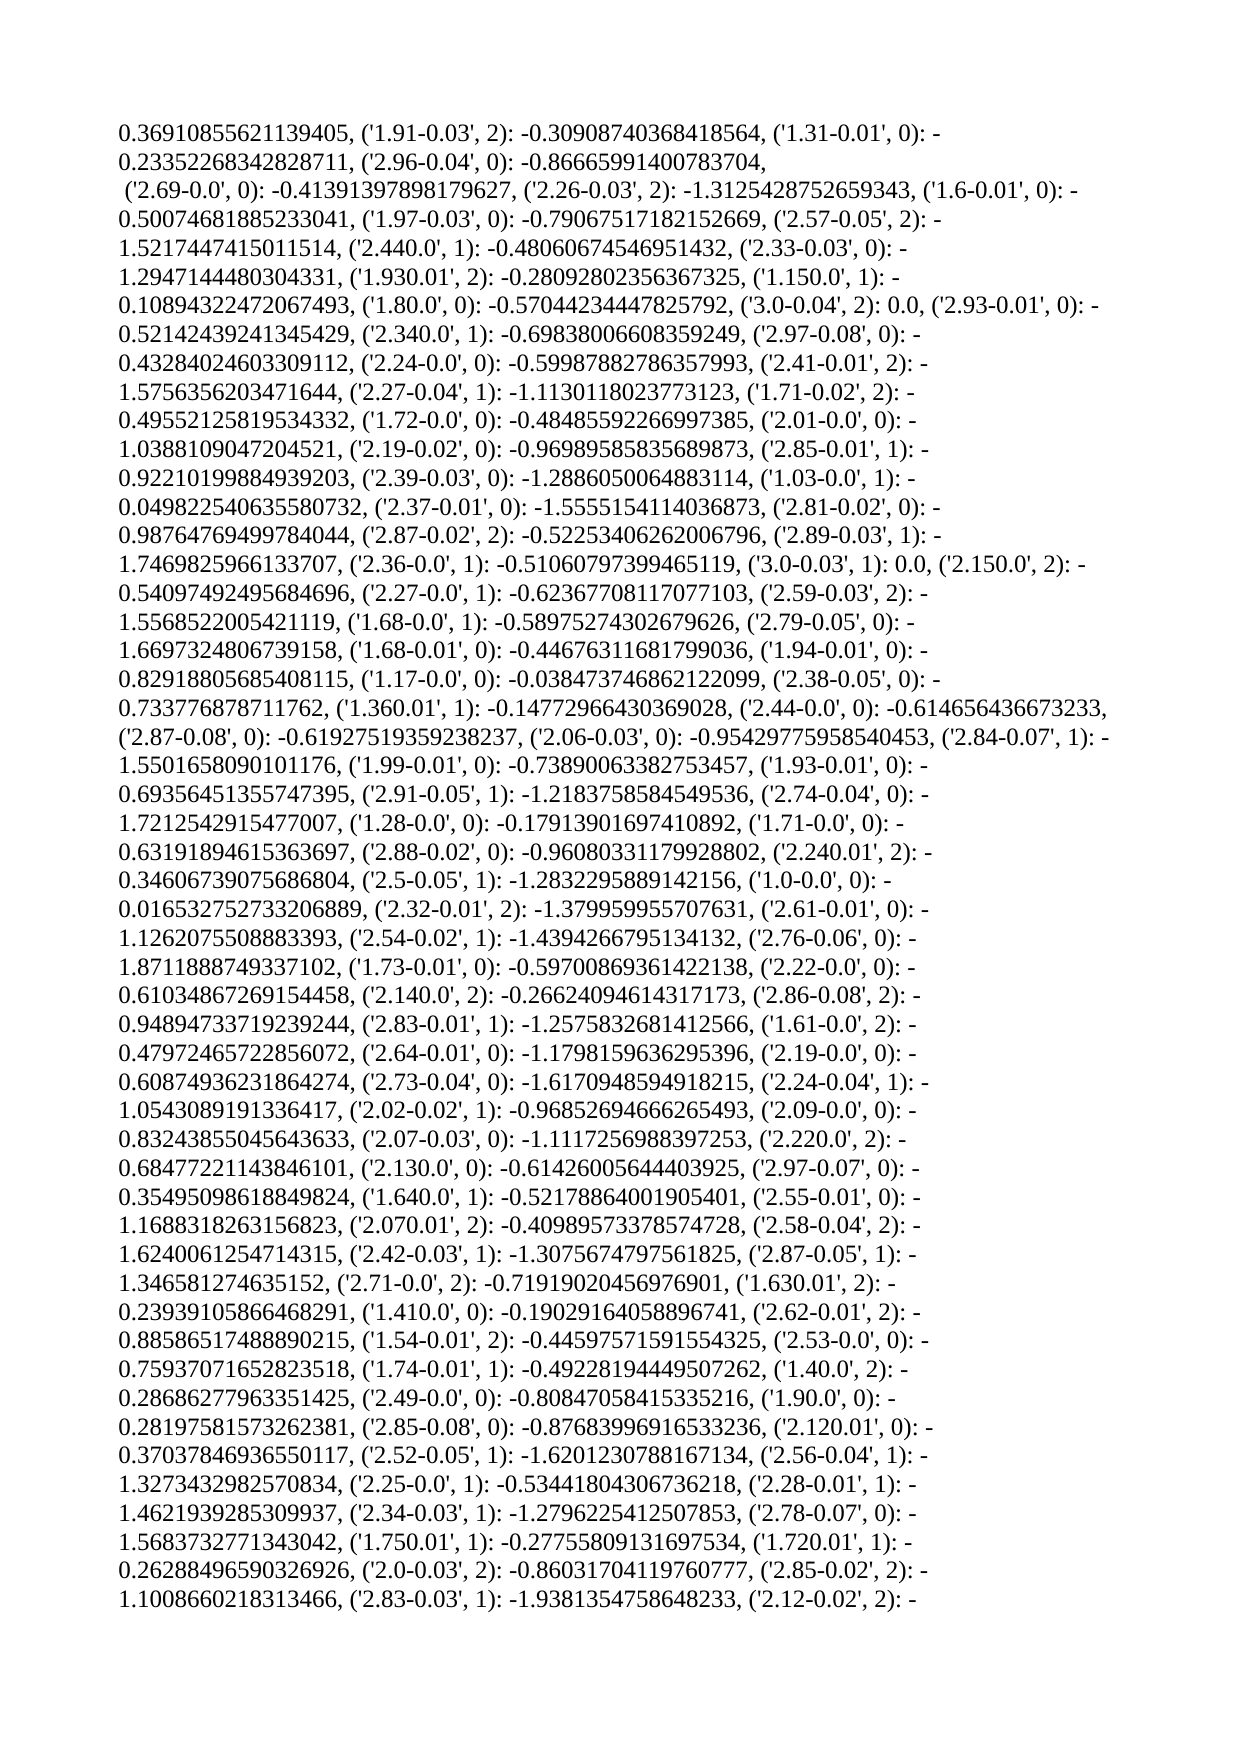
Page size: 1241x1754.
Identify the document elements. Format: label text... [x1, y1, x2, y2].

text -0.36910855621139405, ('1.91-0.03', 2): -0.30908740368418564, ('1.31-0.01', 0): -0.23352268342828711, ('2.96-0.04', 0): -0.86665991400783704, [118, 118, 1122, 176]
text ('2.69-0.0', 0): -0.41391397898179627, ('2.26-0.03', 2): -1.3125428752659343, ('1.6-0.01', 0): -0.50074681885233041, ('1.97-0.03', 0): -0.79067517182152669, ('2.57-0.05', 2): -1.5217447415011514, ('2.440.0', 1): -0.48060674546951432, ('2.33-0.03', 0): -1.2947144480304331, ('1.930.01', 2): -0.28092802356367325, ('1.150.0', 1): -0.10894322472067493, ('1.80.0', 0): -0.57044234447825792, ('3.0-0.04', 2): 0.0, ('2.93-0.01', 0): -0.52142439241345429, ('2.340.0', 1): -0.69838006608359249, ('2.97-0.08', 0): -0.43284024603309112, ('2.24-0.0', 0): -0.59987882786357993, ('2.41-0.01', 2): -1.5756356203471644, ('2.27-0.04', 1): -1.1130118023773123, ('1.71-0.02', 2): -0.49552125819534332, ('1.72-0.0', 0): -0.48485592266997385, ('2.01-0.0', 0): -1.0388109047204521, ('2.19-0.02', 0): -0.96989585835689873, ('2.85-0.01', 1): -0.92210199884939203, ('2.39-0.03', 0): -1.2886050064883114, ('1.03-0.0', 1): -0.049822540635580732, ('2.37-0.01', 0): -1.5555154114036873, ('2.81-0.02', 0): -0.98764769499784044, ('2.87-0.02', 2): -0.52253406262006796, ('2.89-0.03', 1): -1.7469825966133707, ('2.36-0.0', 1): -0.51060797399465119, ('3.0-0.03', 1): 0.0, ('2.150.0', 2): -0.54097492495684696, ('2.27-0.0', 1): -0.62367708117077103, ('2.59-0.03', 2): -1.5568522005421119, ('1.68-0.0', 1): -0.58975274302679626, ('2.79-0.05', 0): -1.6697324806739158, ('1.68-0.01', 0): -0.44676311681799036, ('1.94-0.01', 0): -0.82918805685408115, ('1.17-0.0', 0): -0.038473746862122099, ('2.38-0.05', 0): -0.733776878711762, ('1.360.01', 1): -0.14772966430369028, ('2.44-0.0', 0): -0.614656436673233, ('2.87-0.08', 0): -0.61927519359238237, ('2.06-0.03', 0): -0.95429775958540453, ('2.84-0.07', 1): -1.5501658090101176, ('1.99-0.01', 0): -0.73890063382753457, ('1.93-0.01', 0): -0.69356451355747395, ('2.91-0.05', 1): -1.2183758584549536, ('2.74-0.04', 0): -1.7212542915477007, ('1.28-0.0', 0): -0.17913901697410892, ('1.71-0.0', 0): -0.63191894615363697, ('2.88-0.02', 0): -0.96080331179928802, ('2.240.01', 2): -0.34606739075686804, ('2.5-0.05', 1): -1.2832295889142156, ('1.0-0.0', 0): -0.016532752733206889, ('2.32-0.01', 2): -1.379959955707631, ('2.61-0.01', 0): -1.1262075508883393, ('2.54-0.02', 1): -1.4394266795134132, ('2.76-0.06', 0): -1.8711888749337102, ('1.73-0.01', 0): -0.59700869361422138, ('2.22-0.0', 0): -0.61034867269154458, ('2.140.0', 2): -0.26624094614317173, ('2.86-0.08', 2): -0.94894733719239244, ('2.83-0.01', 1): -1.2575832681412566, ('1.61-0.0', 2): -0.47972465722856072, ('2.64-0.01', 0): -1.1798159636295396, ('2.19-0.0', 0): -0.60874936231864274, ('2.73-0.04', 0): -1.6170948594918215, ('2.24-0.04', 1): -1.0543089191336417, ('2.02-0.02', 1): -0.96852694666265493, ('2.09-0.0', 0): -0.83243855045643633, ('2.07-0.03', 0): -1.1117256988397253, ('2.220.0', 2): -0.68477221143846101, ('2.130.0', 0): -0.61426005644403925, ('2.97-0.07', 0): -0.35495098618849824, ('1.640.0', 1): -0.52178864001905401, ('2.55-0.01', 0): -1.1688318263156823, ('2.070.01', 2): -0.40989573378574728, ('2.58-0.04', 2): -1.6240061254714315, ('2.42-0.03', 1): -1.3075674797561825, ('2.87-0.05', 1): -1.346581274635152, ('2.71-0.0', 2): -0.71919020456976901, ('1.630.01', 2): -0.23939105866468291, ('1.410.0', 0): -0.19029164058896741, ('2.62-0.01', 2): -0.88586517488890215, ('1.54-0.01', 2): -0.44597571591554325, ('2.53-0.0', 0): -0.75937071652823518, ('1.74-0.01', 1): -0.49228194449507262, ('1.40.0', 2): -0.28686277963351425, ('2.49-0.0', 0): -0.80847058415335216, ('1.90.0', 0): -0.28197581573262381, ('2.85-0.08', 0): -0.87683996916533236, ('2.120.01', 0): -0.37037846936550117, ('2.52-0.05', 1): -1.6201230788167134, ('2.56-0.04', 1): -1.3273432982570834, ('2.25-0.0', 1): -0.53441804306736218, ('2.28-0.01', 1): -1.4621939285309937, ('2.34-0.03', 1): -1.2796225412507853, ('2.78-0.07', 0): -1.5683732771343042, ('1.750.01', 1): -0.27755809131697534, ('1.720.01', 1): -0.26288496590326926, ('2.0-0.03', 2): -0.86031704119760777, ('2.85-0.02', 2): -1.1008660218313466, ('2.83-0.03', 1): -1.9381354758648233, ('2.12-0.02', 2): [118, 176, 1122, 1613]
